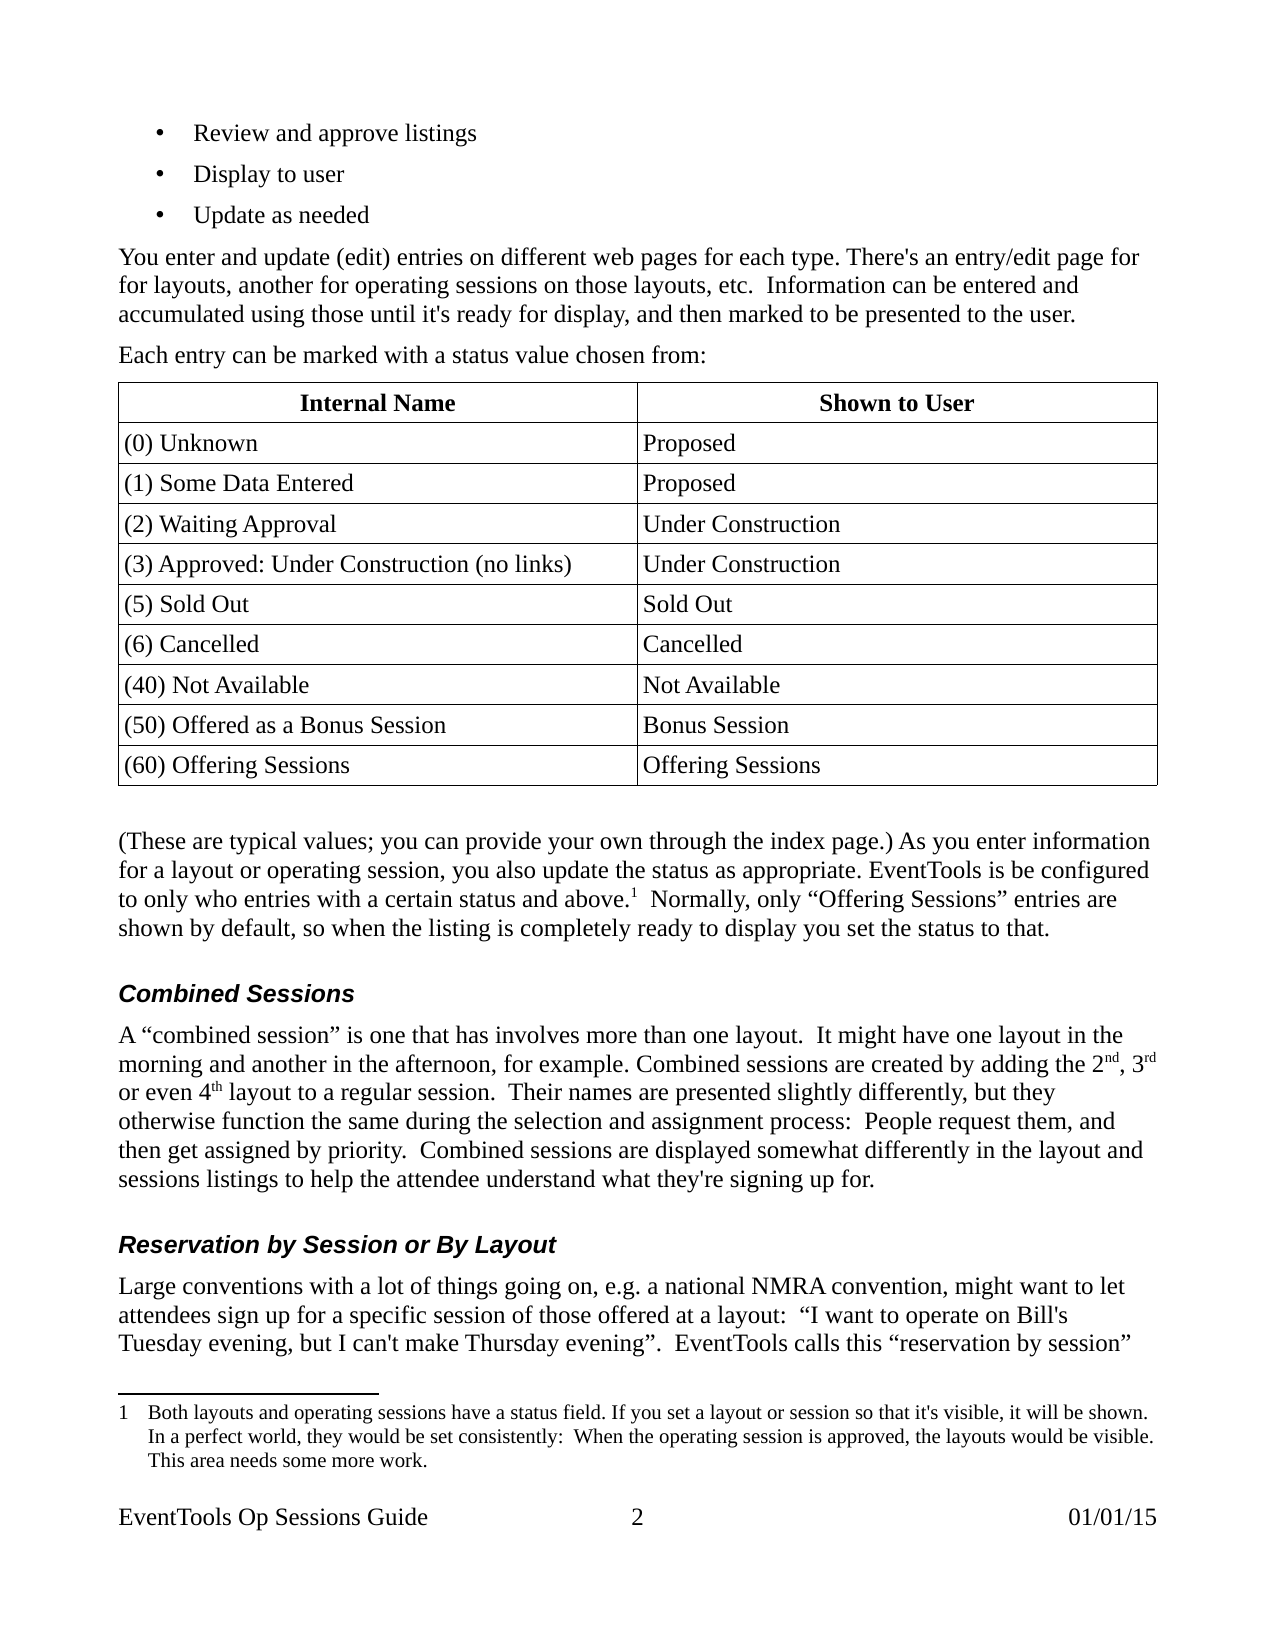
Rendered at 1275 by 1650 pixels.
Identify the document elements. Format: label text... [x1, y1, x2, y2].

list Display to user [156, 159, 1157, 188]
text Both layouts and operating sessions have a status field. If you set a layout or session so that it's visible, it will be shown. In a perfect world, they would be set consistently: When the operating session is approved, the layouts would be visible. This area needs some more work. [118, 1400, 1157, 1472]
table_cell (3) Approved: Under Construction (no links) [119, 544, 637, 583]
subtitle Combined Sessions [118, 979, 1157, 1007]
subtitle Reservation by Session or By Layout [118, 1230, 1157, 1258]
table_cell Proposed [638, 464, 1157, 503]
list Review and approve listings [156, 118, 1157, 147]
table_cell Not Available [638, 665, 1157, 704]
table_header Internal Name [119, 383, 637, 422]
table_cell (1) Some Data Entered [119, 464, 637, 503]
table_cell Bonus Session [638, 705, 1157, 745]
text Large conventions with a lot of things going on, e.g. a national NMRA convention, might want to let attendees sign up for a specific session of those offered at a layout: “I want to operate on Bill's Tuesday evening, but I can't make Thursday evening”. EventTools calls this “reservation by session” [118, 1271, 1157, 1357]
table_cell (0) Unknown [119, 423, 637, 462]
table_cell Under Construction [638, 504, 1157, 543]
text A “combined session” is one that has involves more than one layout. It might have one layout in the morning and another in the afternoon, for example. Combined sessions are created by adding the 2nd, 3rd or even 4th layout to a regular session. Their names are presented slightly differently, but they otherwise function the same during the selection and assignment process: People request them, and then get assigned by priority. Combined sessions are displayed somewhat differently in the layout and sessions listings to help the attendee understand what they're signing up for. [118, 1020, 1157, 1192]
table_cell Sold Out [638, 585, 1157, 624]
text You enter and update (edit) entries on different web pages for each type. There's an entry/edit page for for layouts, another for operating sessions on those layouts, etc. Information can be entered and accumulated using those until it's ready for display, and then marked to be presented to the user. [118, 242, 1157, 328]
text (These are typical values; you can provide your own through the index page.) As you enter information for a layout or operating session, you also update the status as appropriate. EventTools is be configured to only who entries with a certain status and above. Normally, only “Offering Sessions” entries are shown by default, so when the listing is completely ready to display you set the status to that. [118, 826, 1157, 941]
table_cell Under Construction [638, 544, 1157, 583]
table_cell Cancelled [638, 625, 1157, 664]
table_header Shown to User [638, 383, 1157, 422]
table_cell (50) Offered as a Bonus Session [119, 705, 637, 745]
table_cell (2) Waiting Approval [119, 504, 637, 543]
table_cell Offering Sessions [638, 746, 1157, 785]
table_cell (6) Cancelled [119, 625, 637, 664]
table_cell Proposed [638, 423, 1157, 462]
list Update as needed [156, 201, 1157, 229]
text Each entry can be marked with a status value chosen from: [118, 341, 1157, 369]
table_cell (60) Offering Sessions [119, 746, 637, 785]
table_cell (5) Sold Out [119, 585, 637, 624]
table_cell (40) Not Available [119, 665, 637, 704]
